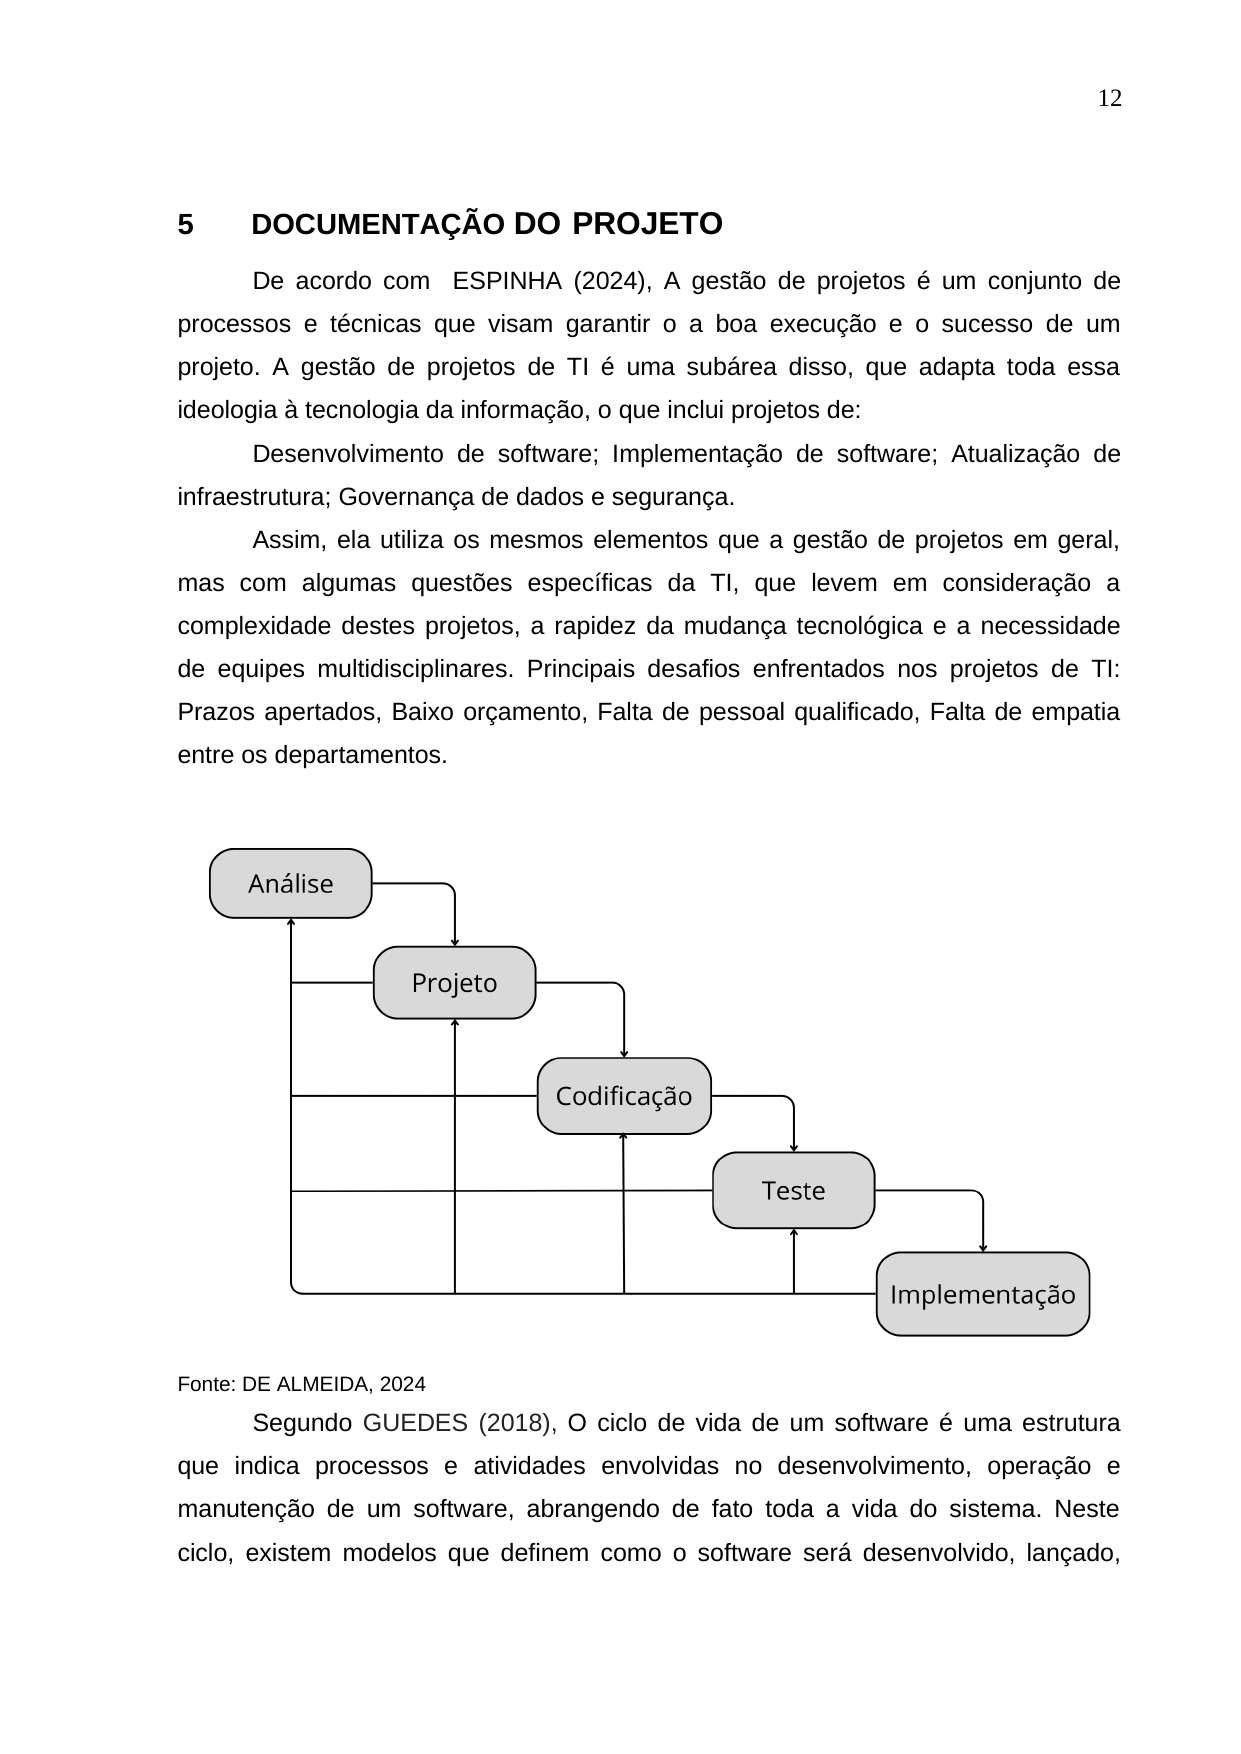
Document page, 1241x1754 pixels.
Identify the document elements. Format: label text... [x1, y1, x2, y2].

text Desenvolvimento de software; Implementação de software; Atualização de infraestrutura; Governança de dados e segurança. [177, 438, 1122, 510]
text Fonte: DE ALMEIDA, 2024 [177, 1372, 1122, 1396]
picture [177, 826, 1122, 1358]
text Assim, ela utiliza os mesmos elementos que a gestão de projetos em geral, mas com algumas questões específicas da TI, que levem em consideração a complexidade destes projetos, a rapidez da mudança tecnológica e a necessidade de equipes multidisciplinares. Principais desafios enfrentados nos projetos de TI: Prazos apertados, Baixo orçamento, Falta de pessoal qualificado, Falta de empatia entre os departamentos. [177, 525, 1122, 769]
subtitle 5 DOCUMENTAÇÃO do projeto [177, 198, 1122, 243]
text Segundo GUEDES (2018), O ciclo de vida de um software é uma estrutura que indica processos e atividades envolvidas no desenvolvimento, operação e manutenção de um software, abrangendo de fato toda a vida do sistema. Neste ciclo, existem modelos que definem como o software será desenvolvido, lançado, [177, 1408, 1122, 1566]
text De acordo com ESPINHA (2024), A gestão de projetos é um conjunto de processos e técnicas que visam garantir o a boa execução e o sucesso de um projeto. A gestão de projetos de TI é uma subárea disso, que adapta toda essa ideologia à tecnologia da informação, o que inclui projetos de: [177, 266, 1122, 424]
